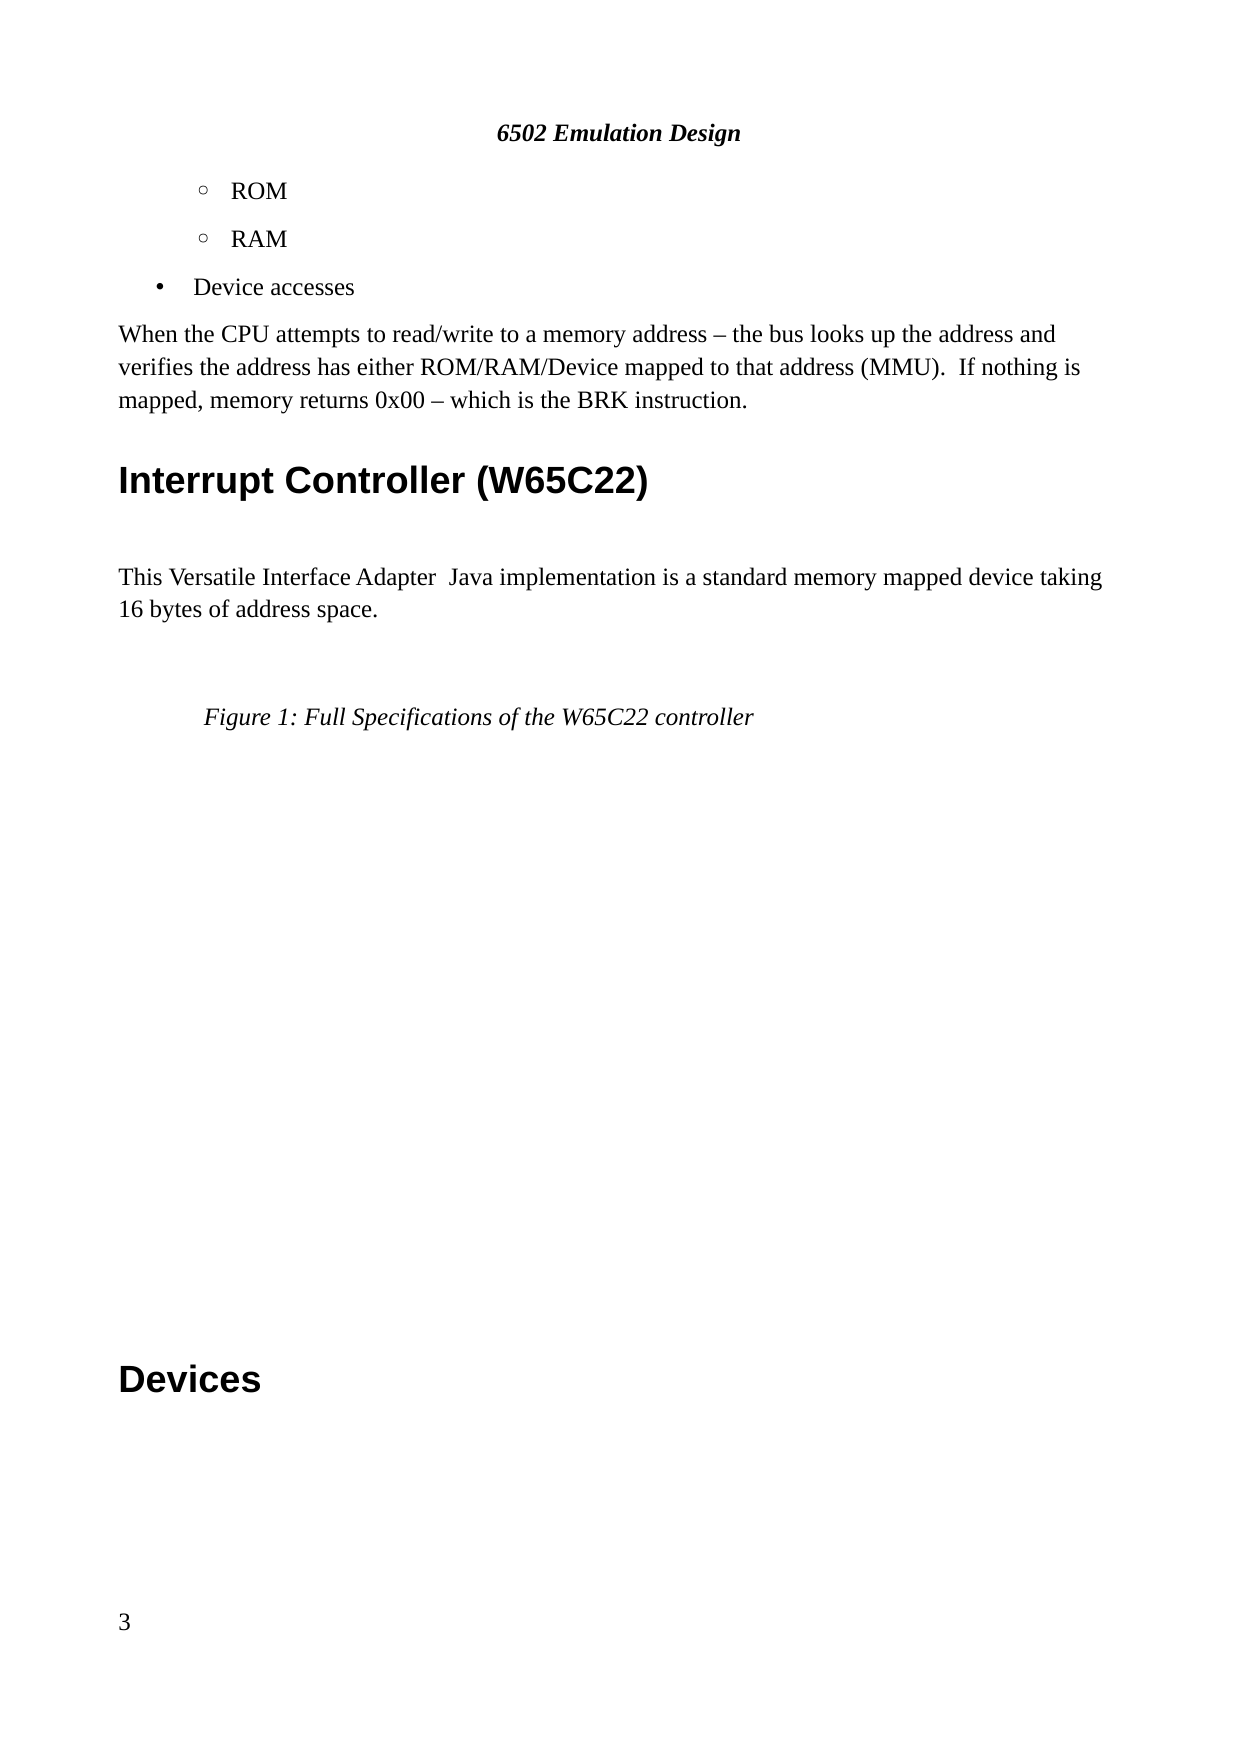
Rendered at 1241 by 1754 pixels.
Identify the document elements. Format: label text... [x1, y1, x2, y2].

text This Versatile Interface Adapter Java implementation is a standard memory mapped device taking 16 bytes of address space. [118, 562, 1122, 623]
list Device accesses [156, 272, 1122, 300]
list ROM [193, 176, 1122, 205]
subtitle Interrupt Controller (W65C22) [118, 458, 1122, 501]
text Figure 1: Full Specifications of the W65C22 controller [204, 702, 1036, 731]
subtitle Devices [118, 1357, 1122, 1401]
list RAM [193, 224, 1122, 253]
text When the CPU attempts to read/write to a memory address – the bus looks up the address and verifies the address has either ROM/RAM/Device mapped to that address (MMU). If nothing is mapped, memory returns 0x00 – which is the BRK instruction. [118, 319, 1122, 414]
